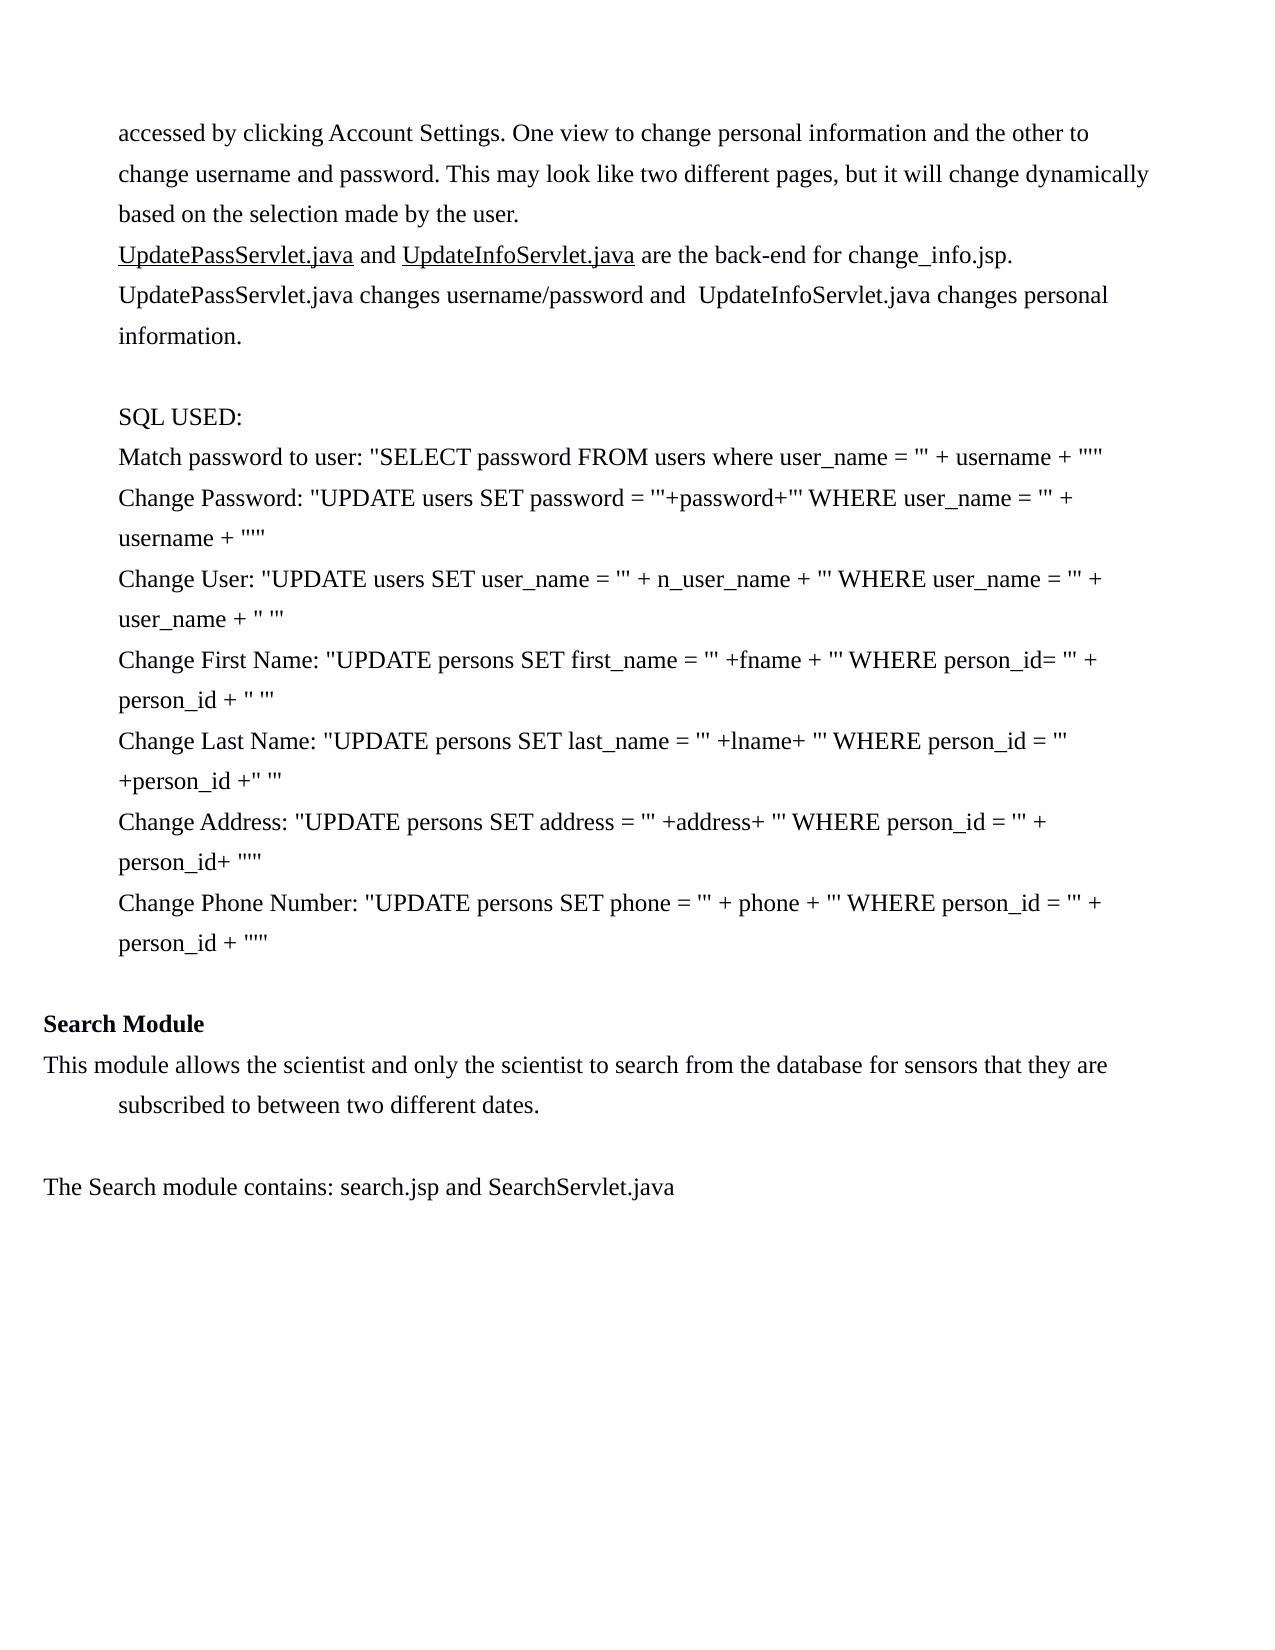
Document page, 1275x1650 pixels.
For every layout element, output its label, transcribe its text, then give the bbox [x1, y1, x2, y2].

text Change User: "UPDATE users SET user_name = '" + n_user_name + "' WHERE user_name = '" + user_name + " '" [118, 564, 1157, 633]
subtitle Search Module [43, 1009, 1157, 1038]
text SQL USED: [118, 402, 1157, 431]
text Change Password: "UPDATE users SET password = '"+password+"' WHERE user_name = '" + username + "'" [118, 483, 1157, 552]
subtitle The Search module contains: search.jsp and SearchServlet.java [43, 1172, 1157, 1200]
text UpdatePassServlet.java and UpdateInfoServlet.java are the back-end for change_info.jsp. UpdatePassServlet.java changes username/password and UpdateInfoServlet.java changes personal information. [118, 240, 1157, 349]
text Change Phone Number: "UPDATE persons SET phone = '" + phone + "' WHERE person_id = '" + person_id + "'" [118, 888, 1157, 957]
text Change First Name: "UPDATE persons SET first_name = '" +fname + "' WHERE person_id= '" + person_id + " '" [118, 645, 1157, 714]
text accessed by clicking Account Settings. One view to change personal information and the other to change username and password. This may look like two different pages, but it will change dynamically based on the selection made by the user. [118, 118, 1157, 228]
text Match password to user: "SELECT password FROM users where user_name = '" + username + "'" [118, 442, 1157, 471]
text Change Last Name: "UPDATE persons SET last_name = '" +lname+ "' WHERE person_id = '" +person_id +" '" [118, 726, 1157, 795]
subtitle This module allows the scientist and only the scientist to search from the database for sensors that they are subscribed to between two different dates. [43, 1050, 1157, 1119]
text Change Address: "UPDATE persons SET address = '" +address+ "' WHERE person_id = '" + person_id+ "'" [118, 807, 1157, 876]
